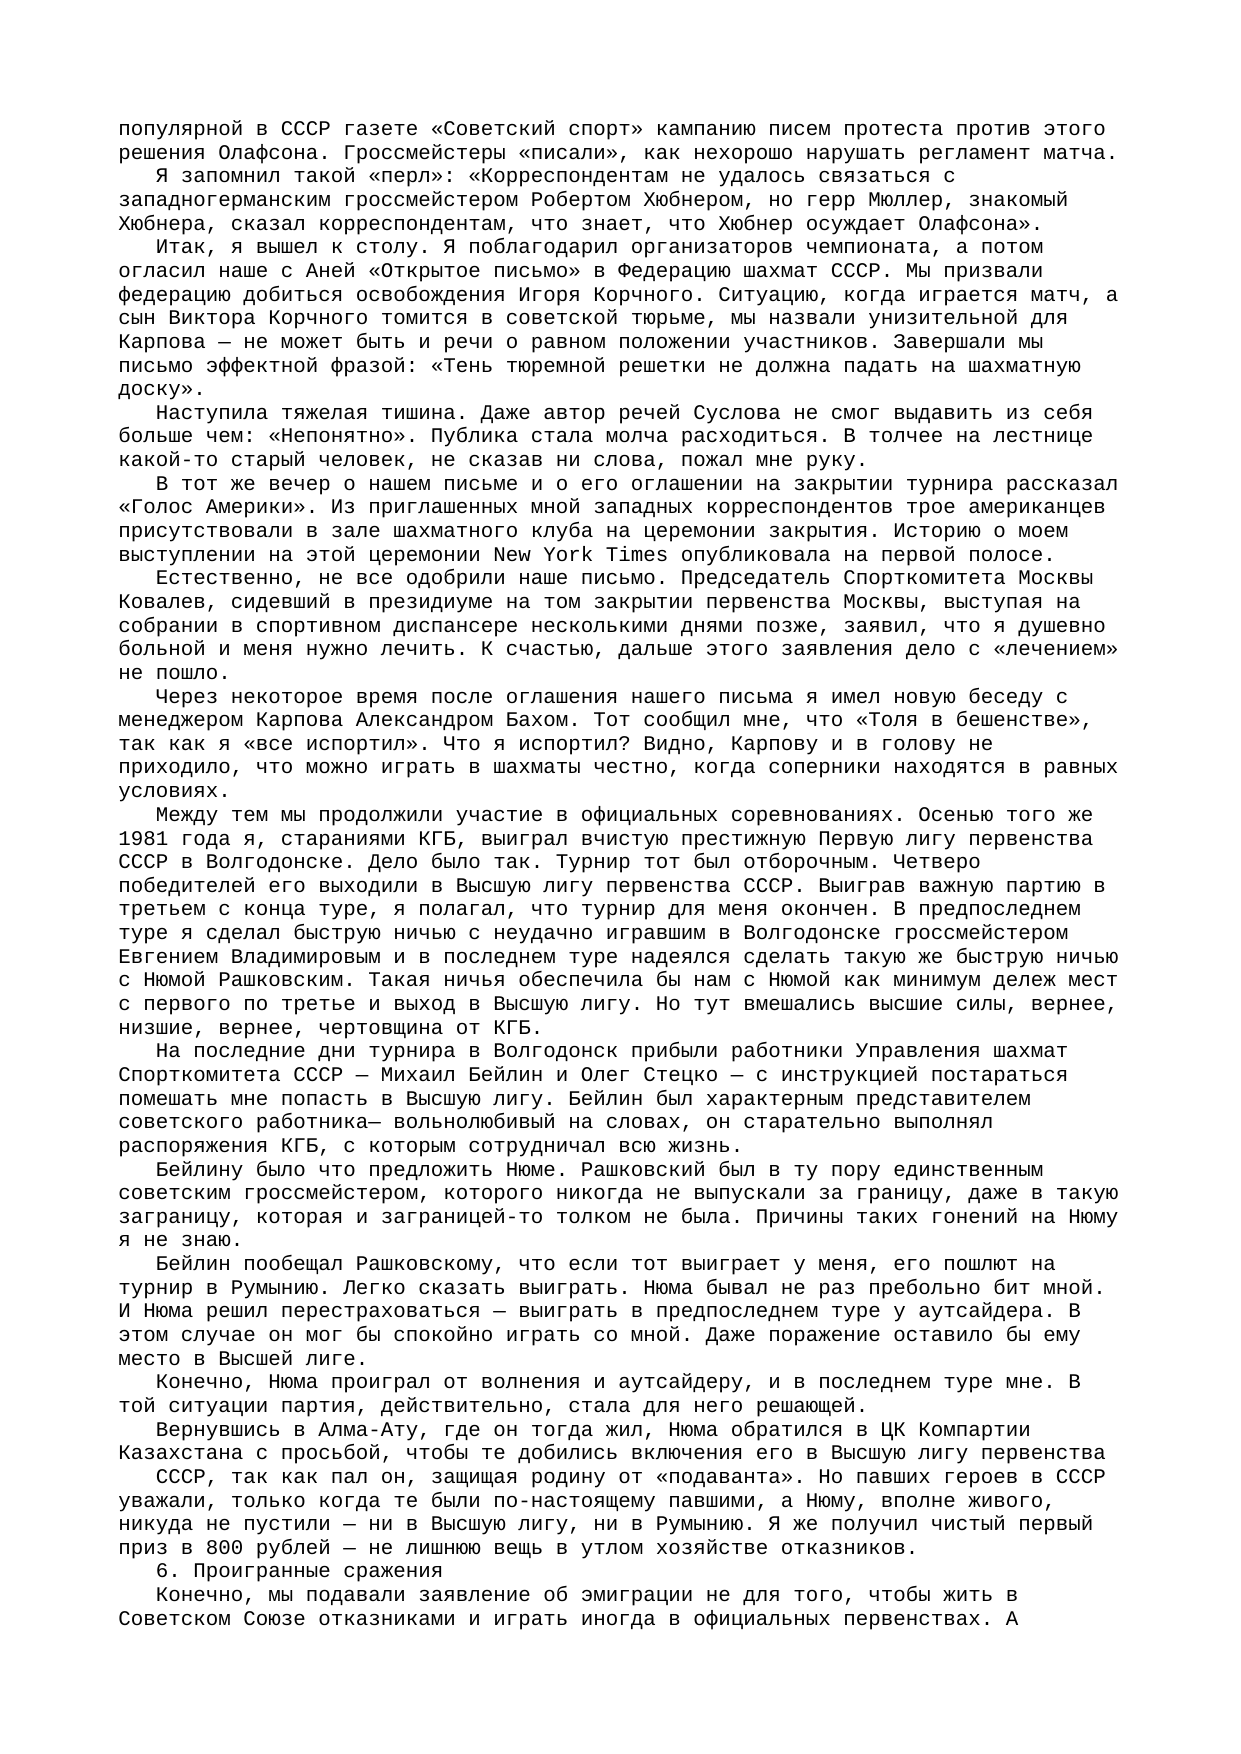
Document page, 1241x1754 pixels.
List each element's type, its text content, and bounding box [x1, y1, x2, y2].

text Я запомнил такой «перл»: «Корреспондентам не удалось связаться с западногерманским гроссмейстером Робертом Хюбнером, но герр Мюллер, знакомый Хюбнера, сказал корреспондентам, что знает, что Хюбнер осуждает Олафсона». [118, 165, 1122, 236]
text Вернувшись в Алма-Ату, где он тогда жил, Нюма обратился в ЦК Компартии Казахстана с просьбой, чтобы те добились включения его в Высшую лигу первенства [118, 1419, 1122, 1466]
text В тот же вечер о нашем письме и о его оглашении на закрытии турнира рассказал «Голос Америки». Из приглашенных мной западных корреспондентов трое американцев присутствовали в зале шахматного клуба на церемонии закрытия. Историю о моем выступлении на этой церемонии New York Times опубликовала на первой полосе. [118, 473, 1122, 567]
text Наступила тяжелая тишина. Даже автор речей Суслова не смог выдавить из себя больше чем: «Непонятно». Публика стала молча расходиться. В толчее на лестнице какой-то старый человек, не сказав ни слова, пожал мне руку. [118, 402, 1122, 473]
text Бейлину было что предложить Нюме. Рашковский был в ту пору единственным советским гроссмейстером, которого никогда не выпускали за границу, даже в такую заграницу, которая и заграницей-то толком не была. Причины таких гонений на Нюму я не знаю. [118, 1158, 1122, 1253]
text Конечно, Нюма проиграл от волнения и аутсайдеру, и в последнем туре мне. В той ситуации партия, действительно, стала для него решающей. [118, 1371, 1122, 1419]
text Через некоторое время после оглашения нашего письма я имел новую беседу с менеджером Карпова Александром Бахом. Тот сообщил мне, что «Толя в бешенстве», так как я «все испортил». Что я испортил? Видно, Карпову и в голову не приходило, что можно играть в шахматы честно, когда соперники находятся в равных условиях. [118, 686, 1122, 804]
text Итак, я вышел к столу. Я поблагодарил организаторов чемпионата, а потом огласил наше с Аней «Открытое письмо» в Федерацию шахмат СССР. Мы призвали федерацию добиться освобождения Игоря Корчного. Ситуацию, когда играется матч, а сын Виктора Корчного томится в советской тюрьме, мы назвали унизительной для Карпова — не может быть и речи о равном положении участников. Завершали мы письмо эффектной фразой: «Тень тюремной решетки не должна падать на шахматную доску». [118, 236, 1122, 402]
text Между тем мы продолжили участие в официальных соревнованиях. Осенью того же 1981 года я, стараниями КГБ, выиграл вчистую престижную Первую лигу первенства СССР в Волгодонске. Дело было так. Турнир тот был отборочным. Четверо победителей его выходили в Высшую лигу первенства СССР. Выиграв важную партию в третьем с конца туре, я полагал, что турнир для меня окончен. В предпоследнем туре я сделал быструю ничью с неудачно игравшим в Волгодонске гроссмейстером Евгением Владимировым и в последнем туре надеялся сделать такую же быструю ничью с Нюмой Рашковским. Такая ничья обеспечила бы нам с Нюмой как минимум дележ мест с первого по третье и выход в Высшую лигу. Но тут вмешались высшие силы, вернее, низшие, вернее, чертовщина от КГБ. [118, 804, 1122, 1040]
text Бейлин пообещал Рашковскому, что если тот выиграет у меня, его пошлют на турнир в Румынию. Легко сказать выиграть. Нюма бывал не раз пребольно бит мной. И Нюма решил перестраховаться — выиграть в предпоследнем туре у аутсайдера. В этом случае он мог бы спокойно играть со мной. Даже поражение оставило бы ему место в Высшей лиге. [118, 1253, 1122, 1371]
text популярной в СССР газете «Советский спорт» кампанию писем протеста против этого решения Олафсона. Гроссмейстеры «писали», как нехорошо нарушать регламент матча. [118, 118, 1122, 165]
text 6. Проигранные сражения [118, 1561, 1122, 1584]
text На последние дни турнира в Волгодонск прибыли работники Управления шахмат Спорткомитета СССР — Михаил Бейлин и Олег Стецко — с инструкцией постараться помешать мне попасть в Высшую лигу. Бейлин был характерным представителем советского работника— вольнолюбивый на словах, он старательно выполнял распоряжения КГБ, с которым сотрудничал всю жизнь. [118, 1040, 1122, 1158]
text Естественно, не все одобрили наше письмо. Председатель Спорткомитета Москвы Ковалев, сидевший в президиуме на том закрытии первенства Москвы, выступая на собрании в спортивном диспансере несколькими днями позже, заявил, что я душевно больной и меня нужно лечить. К счастью, дальше этого заявления дело с «лечением» не пошло. [118, 567, 1122, 686]
text Конечно, мы подавали заявление об эмиграции не для того, чтобы жить в Советском Союзе отказниками и играть иногда в официальных первенствах. А [118, 1584, 1122, 1631]
text СССР, так как пал он, защищая родину от «подаванта». Но павших героев в СССР уважали, только когда те были по-настоящему павшими, а Нюму, вполне живого, никуда не пустили — ни в Высшую лигу, ни в Румынию. Я же получил чистый первый приз в 800 рублей — не лишнюю вещь в утлом хозяйстве отказников. [118, 1466, 1122, 1561]
